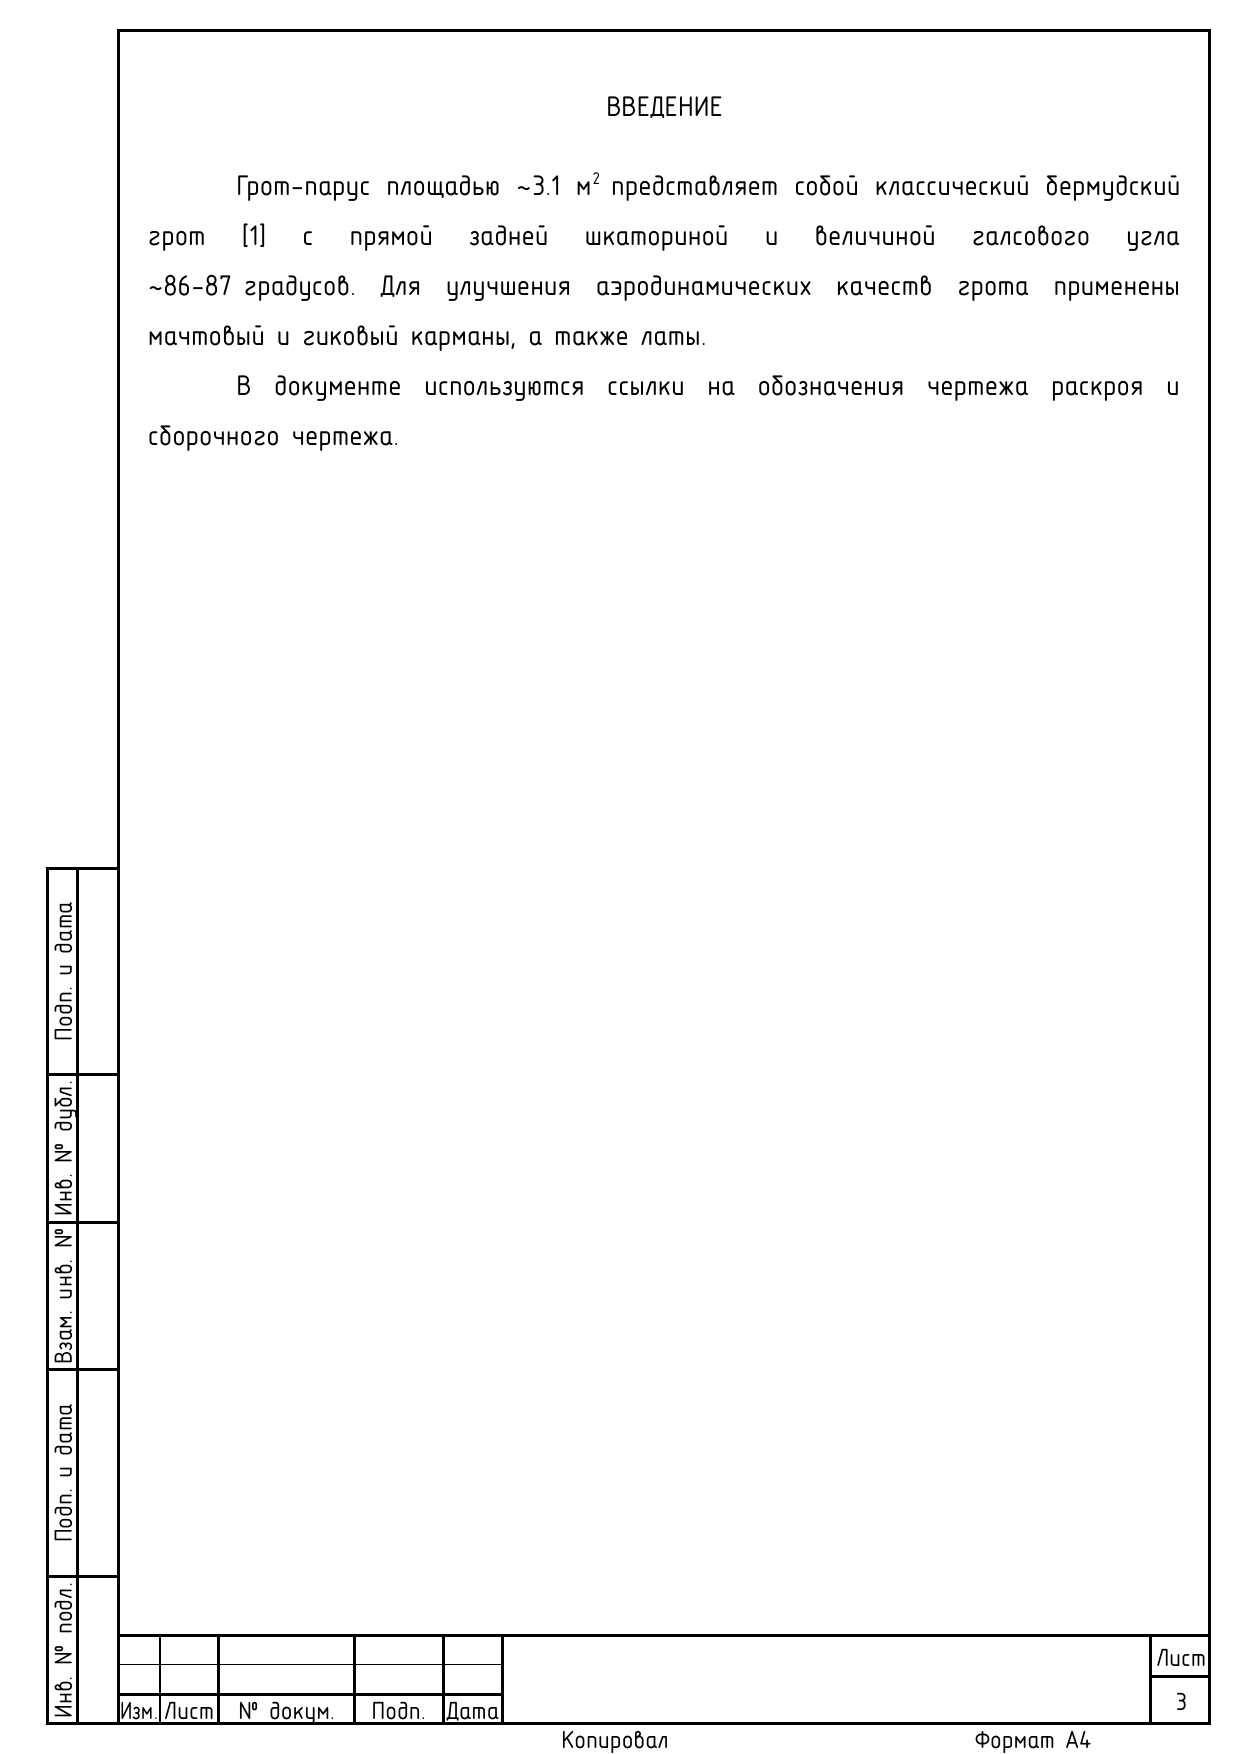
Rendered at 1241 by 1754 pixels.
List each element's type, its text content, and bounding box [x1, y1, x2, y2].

text В документе используются ссылки на обозначения чертежа раскроя и сборочного чертежа. [148, 368, 1181, 451]
subtitle Введение [148, 88, 1181, 122]
text Грот-парус площадью ~3.1 м2 представляет собой классический бермудский грот [1] с прямой задней шкаториной и величиной галсового угла ~86‑87 градусов. Для улучшения аэродинамических качеств грота применены мачтовый и гиковый карманы, а также латы. [148, 168, 1181, 351]
